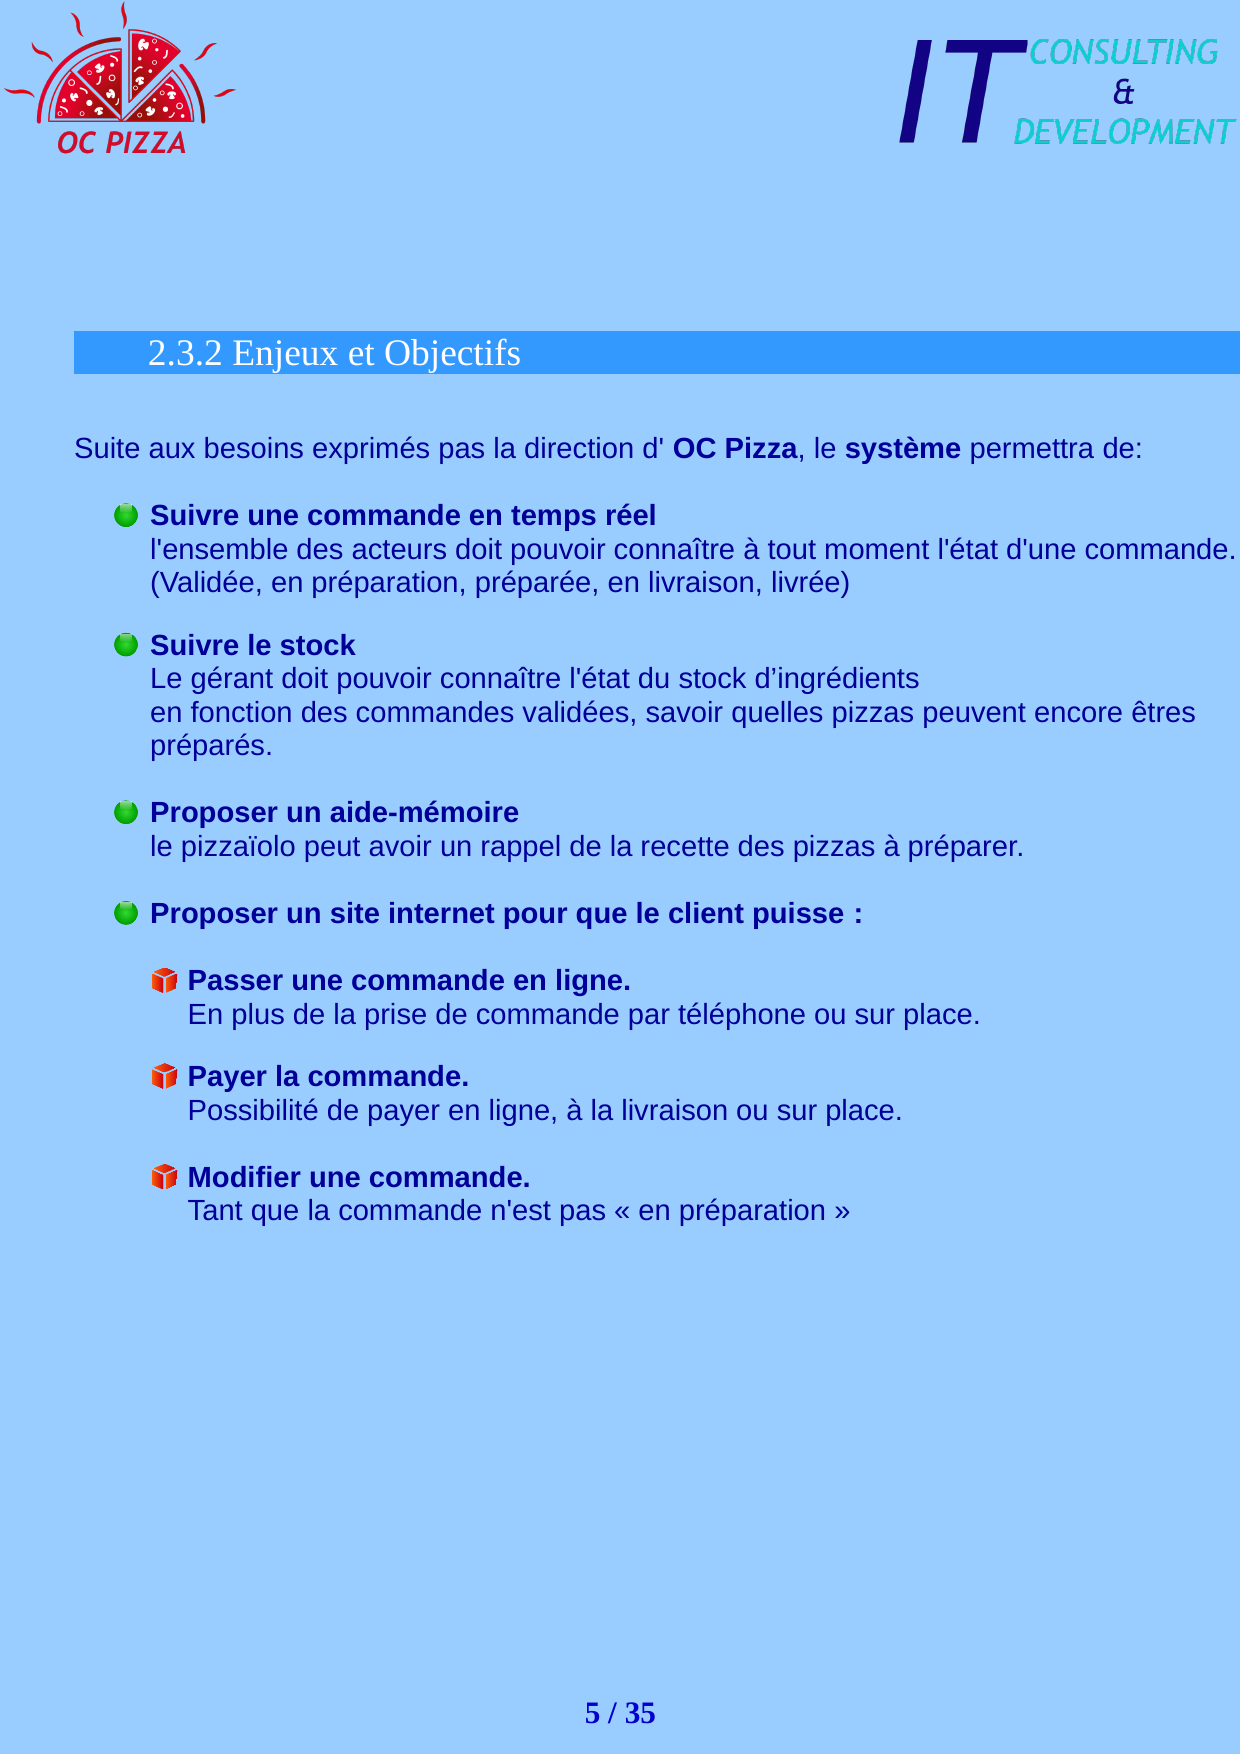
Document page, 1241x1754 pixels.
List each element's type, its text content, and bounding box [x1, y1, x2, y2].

list Suivre une commande en temps réel l'ensemble des acteurs doit pouvoir connaître à tout moment l'état d'une commande. (Validée, en préparation, préparée, en livraison, livrée) [112, 498, 1240, 628]
text Suite aux besoins exprimés pas la direction d' OC Pizza, le système permettra de: [0, 431, 1240, 465]
text 2.3.2 Enjeux et Objectifs [74, 331, 1240, 374]
picture [0, 0, 237, 163]
picture [884, 21, 1240, 163]
list Modifier une commande. Tant que la commande n'est pas « en préparation » [150, 1160, 1240, 1289]
list Proposer un site internet pour que le client puisse : [112, 896, 1240, 963]
list Suivre le stock Le gérant doit pouvoir connaître l'état du stock d’ingrédients en fonction des commandes validées, savoir quelles pizzas peuvent encore êtres préparés. [112, 628, 1240, 796]
list Passer une commande en ligne. En plus de la prise de commande par téléphone ou sur place. [150, 963, 1240, 1059]
list Proposer un aide-mémoire le pizzaïolo peut avoir un rappel de la recette des pizzas à préparer. [112, 796, 1240, 896]
list Payer la commande. Possibilité de payer en ligne, à la livraison ou sur place. [150, 1059, 1240, 1160]
